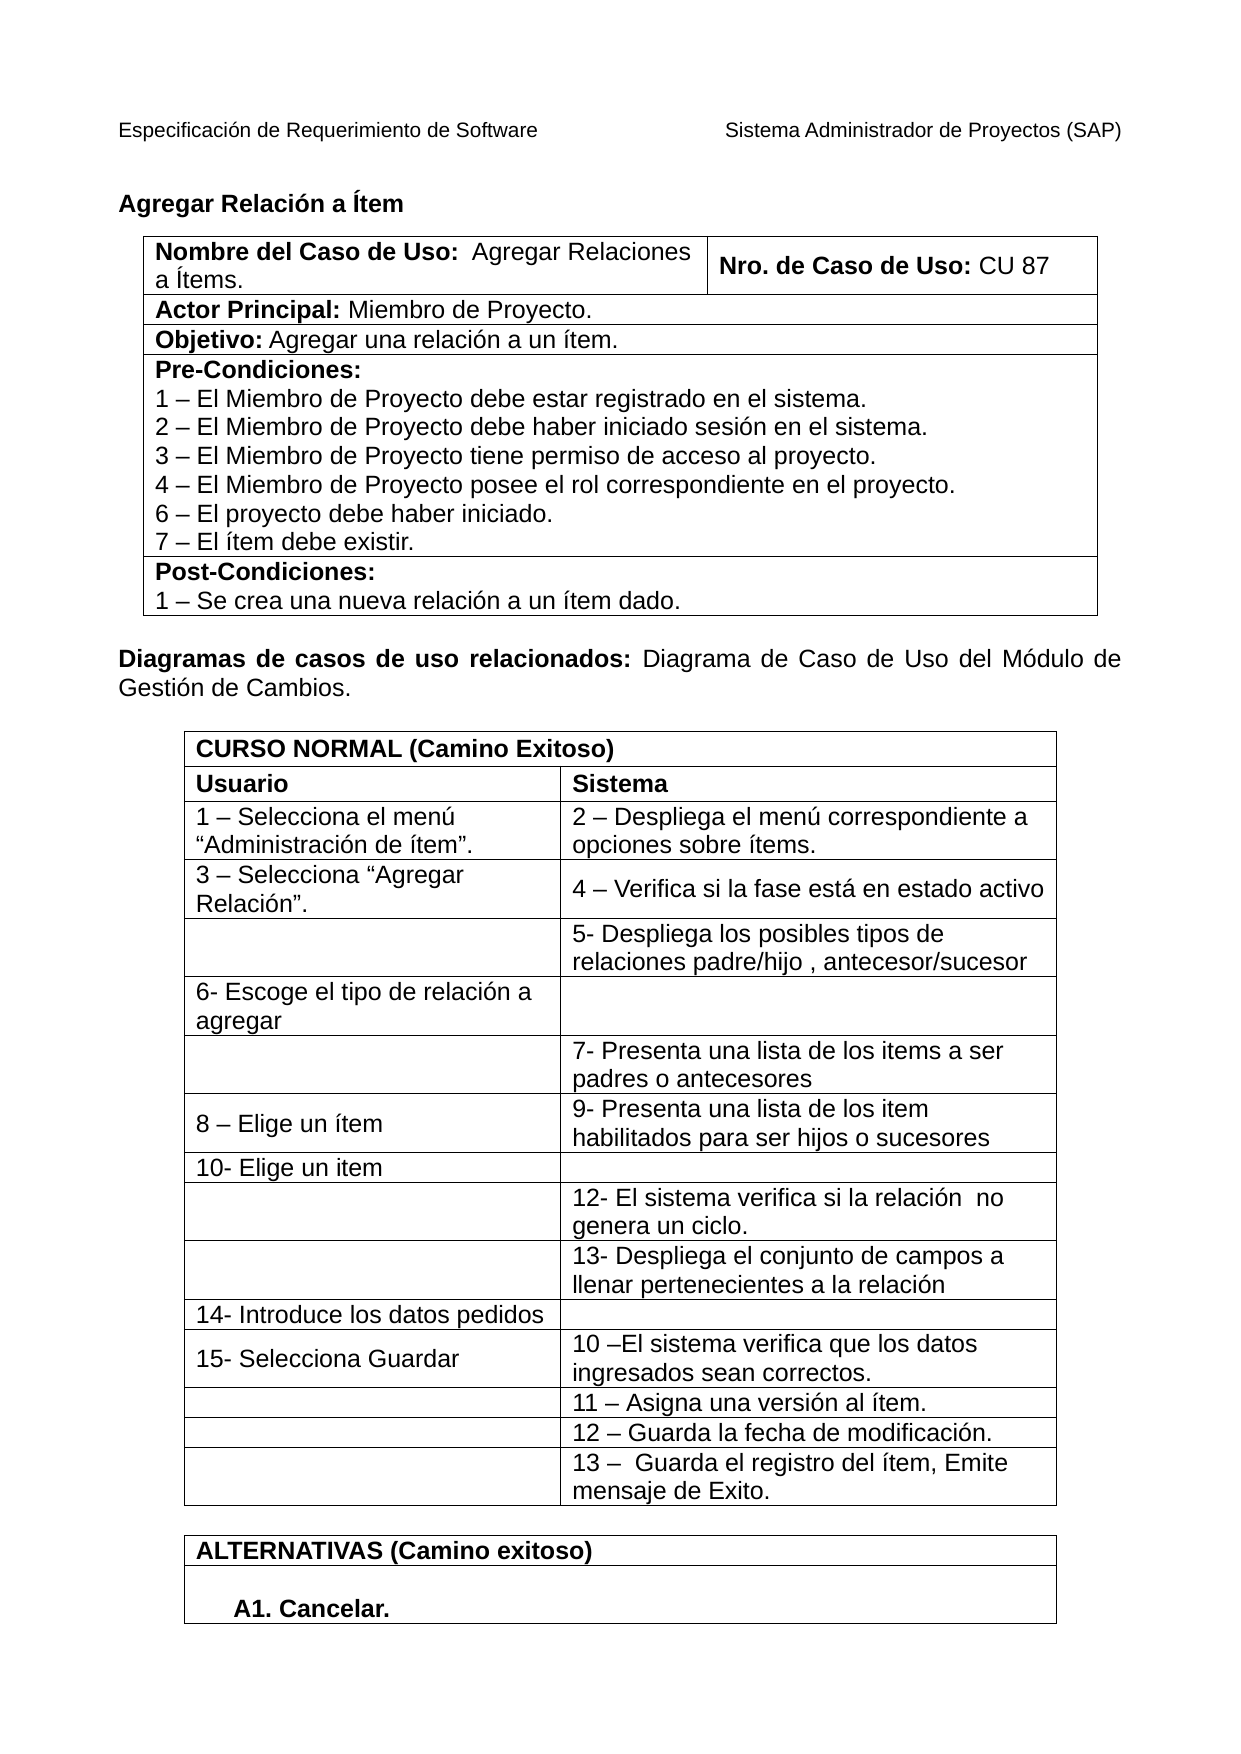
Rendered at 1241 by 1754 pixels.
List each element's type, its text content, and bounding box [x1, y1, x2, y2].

table_cell [185, 1036, 560, 1093]
table_cell 12- El sistema verifica si la relación no genera un ciclo. [561, 1183, 1056, 1240]
table_cell 10- Elige un item [185, 1153, 560, 1182]
table_cell Sistema [561, 767, 1056, 801]
table_header Nombre del Caso de Uso: Agregar Relaciones a Ítems. [144, 237, 707, 294]
table_cell 6- Escoge el tipo de relación a agregar [185, 977, 560, 1035]
table_cell 8 – Elige un ítem [185, 1094, 560, 1152]
table_cell [185, 1418, 560, 1447]
table_cell Pre-Condiciones: 1 – El Miembro de Proyecto debe estar registrado en el sistema. 2 – El Miembro de Proyecto debe haber iniciado sesión en el sistema. 3 – El Miembro de Proyecto tiene permiso de acceso al proyecto. 4 – El Miembro de Proyecto posee el rol correspondiente en el proyecto. 6 – El proyecto debe haber iniciado. 7 – El ítem debe existir. [144, 355, 1097, 556]
table_cell 13- Despliega el conjunto de campos a llenar pertenecientes a la relación [561, 1241, 1056, 1299]
table_cell Post-Condiciones: 1 – Se crea una nueva relación a un ítem dado. [144, 557, 1097, 615]
table_cell 5- Despliega los posibles tipos de relaciones padre/hijo , antecesor/sucesor [561, 919, 1056, 976]
table_cell 15- Selecciona Guardar [185, 1330, 560, 1387]
table_cell [185, 1388, 560, 1417]
table_cell [185, 1183, 560, 1240]
table_cell 10 –El sistema verifica que los datos ingresados sean correctos. [561, 1330, 1056, 1387]
table_cell [561, 1153, 1056, 1182]
table_cell 14- Introduce los datos pedidos [185, 1300, 560, 1328]
table_cell [561, 977, 1056, 1035]
table_cell Actor Principal: Miembro de Proyecto. [144, 295, 1097, 324]
text Diagramas de casos de uso relacionados: Diagrama de Caso de Uso del Módulo de Gestión de Cambios. [118, 644, 1122, 702]
table_cell 3 – Selecciona “Agregar Relación”. [185, 860, 560, 918]
table_cell A1. Cancelar. [185, 1566, 1056, 1623]
table_cell 13 – Guarda el registro del ítem, Emite mensaje de Exito. [561, 1448, 1056, 1505]
table_cell 7- Presenta una lista de los items a ser padres o antecesores [561, 1036, 1056, 1093]
table_cell [561, 1300, 1056, 1328]
table_cell [185, 1448, 560, 1505]
table_cell [185, 919, 560, 976]
table_cell Usuario [185, 767, 560, 801]
table_header ALTERNATIVAS (Camino exitoso) [185, 1536, 1056, 1565]
table_header CURSO NORMAL (Camino Exitoso) [185, 732, 1056, 766]
table_cell 4 – Verifica si la fase está en estado activo [561, 860, 1056, 918]
table_cell 1 – Selecciona el menú “Administración de ítem”. [185, 802, 560, 859]
table_cell 9- Presenta una lista de los item habilitados para ser hijos o sucesores [561, 1094, 1056, 1152]
table_cell 2 – Despliega el menú correspondiente a opciones sobre ítems. [561, 802, 1056, 859]
table_header Nro. de Caso de Uso: CU 87 [708, 237, 1097, 294]
table_cell [185, 1241, 560, 1299]
text Agregar Relación a Ítem [118, 189, 1122, 218]
table_cell Objetivo: Agregar una relación a un ítem. [144, 325, 1097, 354]
table_cell 11 – Asigna una versión al ítem. [561, 1388, 1056, 1417]
table_cell 12 – Guarda la fecha de modificación. [561, 1418, 1056, 1447]
